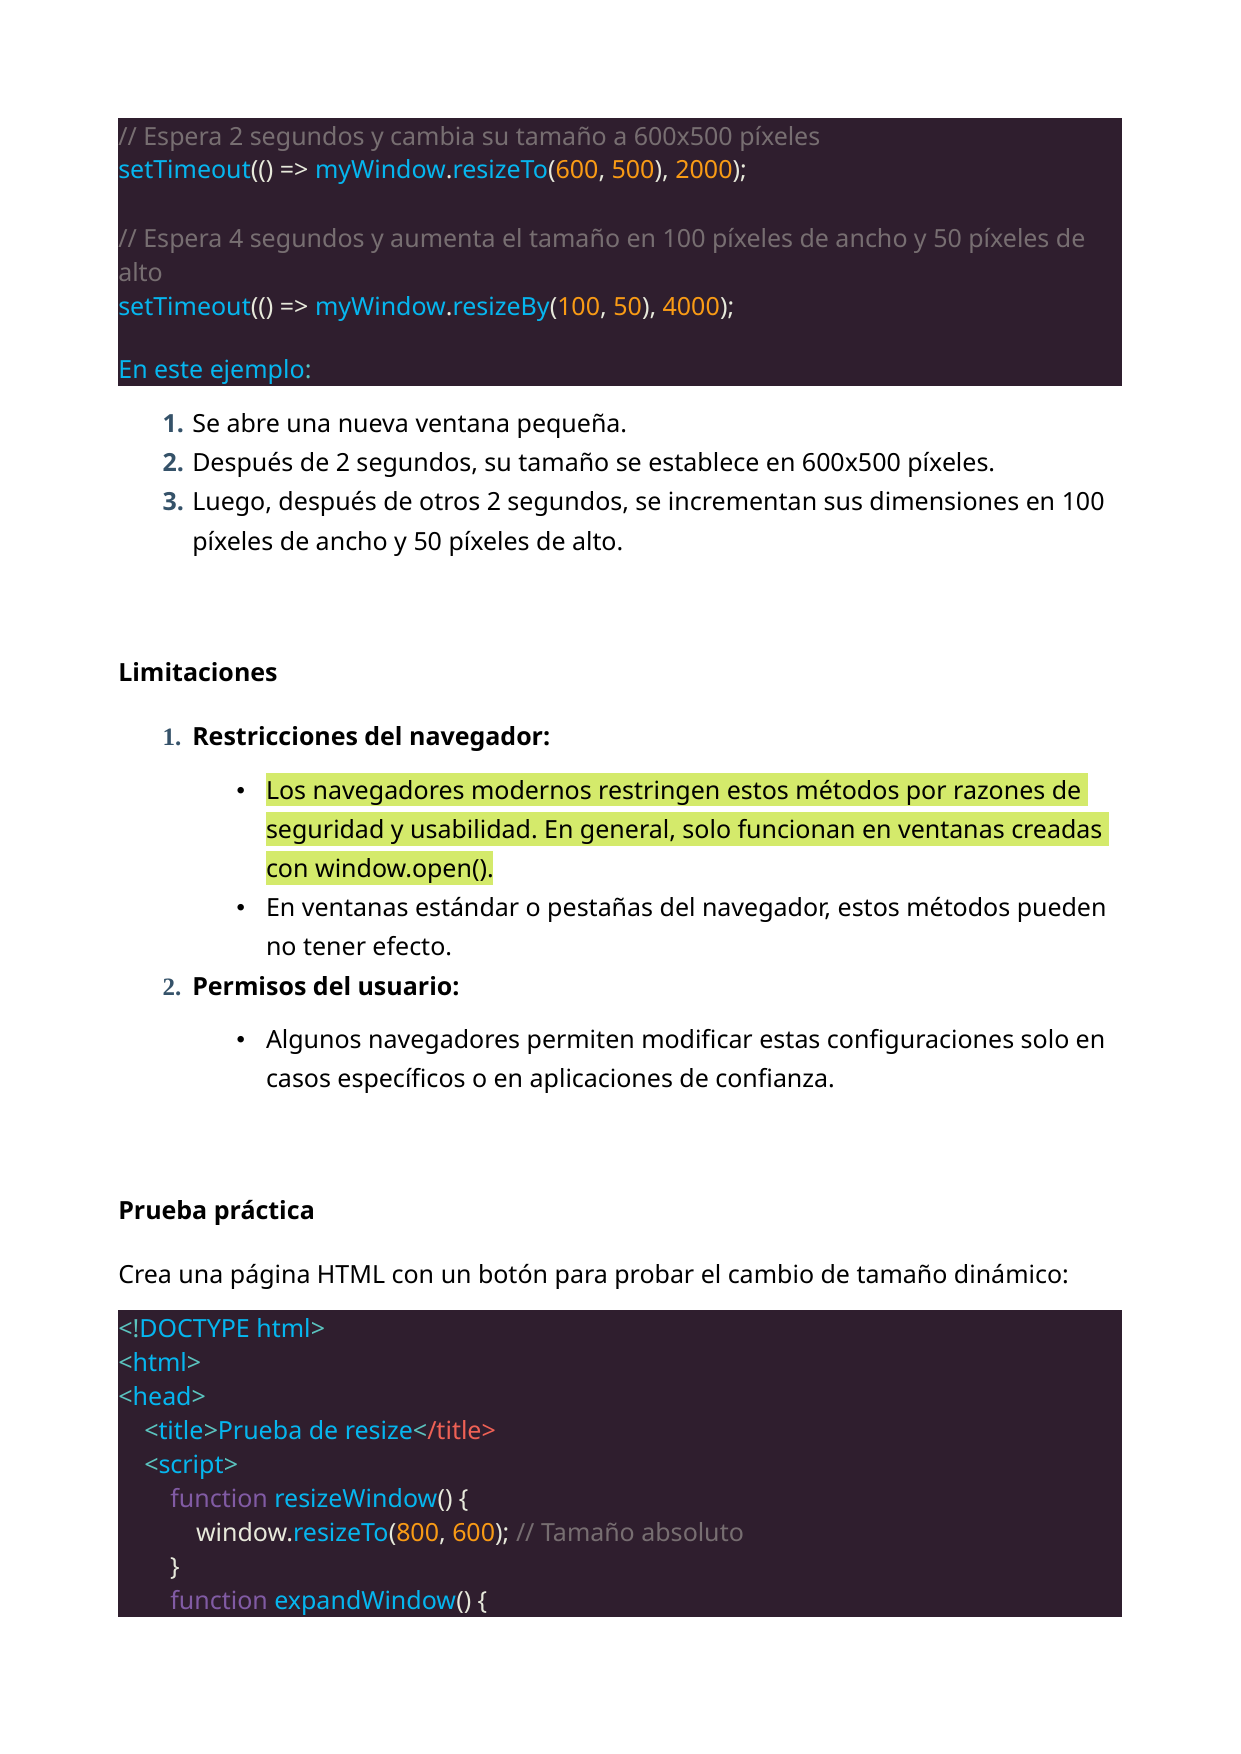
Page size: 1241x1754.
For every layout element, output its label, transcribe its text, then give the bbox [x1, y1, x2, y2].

text function resizeWindow() { [118, 1481, 1122, 1515]
list Restricciones del navegador: [162, 719, 1122, 753]
list Se abre una nueva ventana pequeña. [162, 406, 1122, 440]
text <head> [118, 1378, 1122, 1412]
text setTimeout(() => myWindow.resizeBy(100, 50), 4000); [118, 288, 1122, 322]
text <html> [118, 1344, 1122, 1378]
list Algunos navegadores permiten modificar estas configuraciones solo en casos específicos o en aplicaciones de confianza. [236, 1022, 1122, 1095]
list Los navegadores modernos restringen estos métodos por razones de seguridad y usabilidad. En general, solo funcionan en ventanas creadas con window.open(). [236, 772, 1122, 885]
text // Espera 2 segundos y cambia su tamaño a 600x500 píxeles [118, 118, 1122, 152]
subtitle Limitaciones [118, 655, 1122, 689]
list Permisos del usuario: [162, 968, 1122, 1002]
list Luego, después de otros 2 segundos, se incrementan sus dimensiones en 100 píxeles de ancho y 50 píxeles de alto. [162, 484, 1122, 557]
text // Espera 4 segundos y aumenta el tamaño en 100 píxeles de ancho y 50 píxeles de alto [118, 220, 1122, 288]
text } [118, 1549, 1122, 1583]
text function expandWindow() { [118, 1583, 1122, 1617]
text <title>Prueba de resize</title> [118, 1412, 1122, 1447]
text En este ejemplo: [118, 352, 1122, 386]
text window.resizeTo(800, 600); // Tamaño absoluto [118, 1515, 1122, 1549]
list En ventanas estándar o pestañas del navegador, estos métodos pueden no tener efecto. [236, 890, 1122, 963]
text <script> [118, 1447, 1122, 1481]
list Después de 2 segundos, su tamaño se establece en 600x500 píxeles. [162, 445, 1122, 479]
text Crea una página HTML con un botón para probar el cambio de tamaño dinámico: [118, 1257, 1122, 1291]
text <!DOCTYPE html> [118, 1310, 1122, 1344]
subtitle Prueba práctica [118, 1193, 1122, 1227]
text setTimeout(() => myWindow.resizeTo(600, 500), 2000); [118, 152, 1122, 186]
